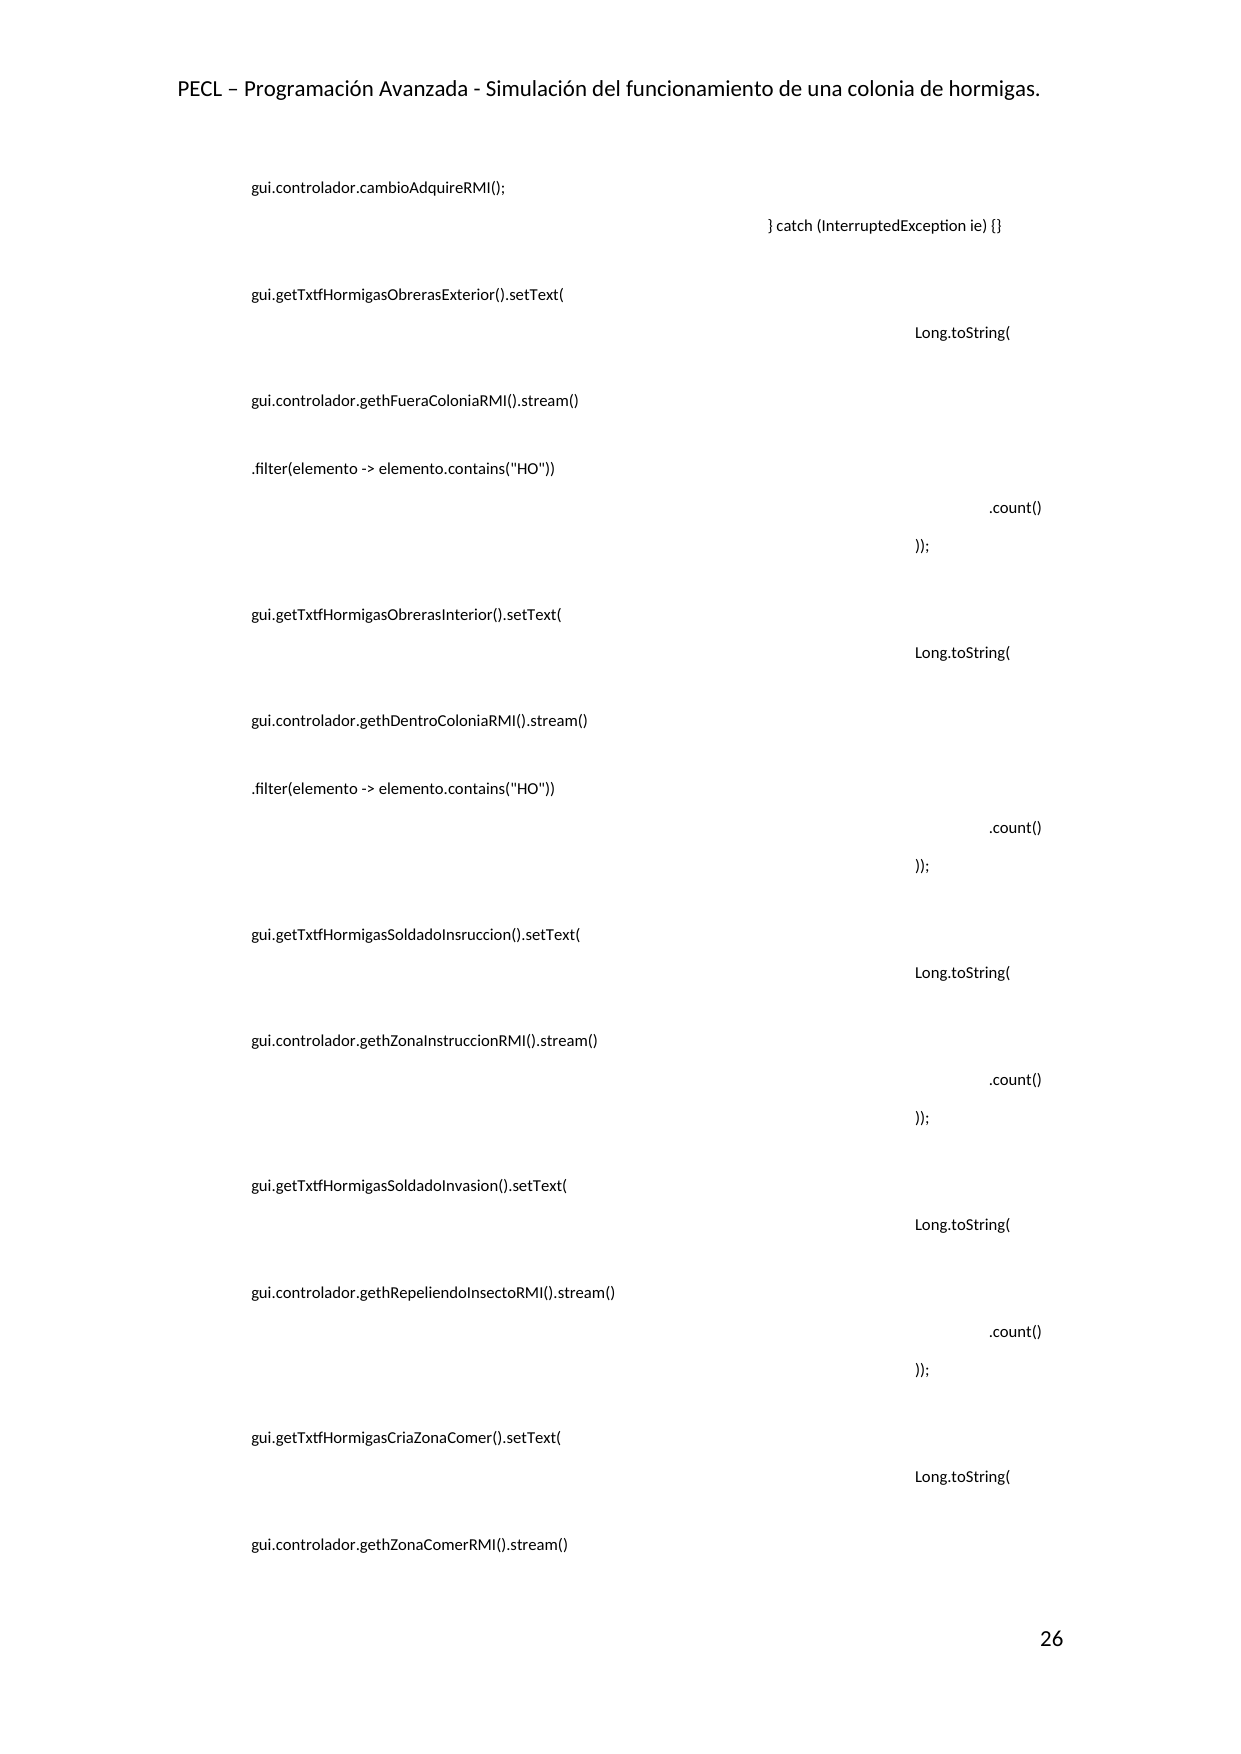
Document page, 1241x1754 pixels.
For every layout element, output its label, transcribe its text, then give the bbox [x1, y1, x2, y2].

text gui.controlador.gethFueraColoniaRMI().stream() [177, 361, 1063, 411]
text gui.controlador.gethZonaInstruccionRMI().stream() [177, 1001, 1063, 1051]
text .count() [177, 817, 1063, 837]
text .count() [177, 1069, 1063, 1089]
text gui.getTxtfHormigasSoldadoInsruccion().setText( [177, 894, 1063, 944]
text } catch (InterruptedException ie) {} [177, 216, 1063, 236]
text .filter(elemento -> elemento.contains("HO")) [177, 749, 1063, 799]
text )); [177, 856, 1063, 876]
text gui.controlador.gethRepeliendoInsectoRMI().stream() [177, 1253, 1063, 1303]
text gui.getTxtfHormigasObrerasExterior().setText( [177, 254, 1063, 304]
text .filter(elemento -> elemento.contains("HO")) [177, 429, 1063, 479]
text gui.getTxtfHormigasObrerasInterior().setText( [177, 574, 1063, 624]
text Long.toString( [177, 642, 1063, 663]
text Long.toString( [177, 1466, 1063, 1486]
text .count() [177, 497, 1063, 517]
text gui.controlador.gethZonaComerRMI().stream() [177, 1505, 1063, 1554]
text gui.getTxtfHormigasCriaZonaComer().setText( [177, 1398, 1063, 1448]
text .count() [177, 1321, 1063, 1341]
text gui.controlador.gethDentroColoniaRMI().stream() [177, 681, 1063, 731]
text )); [177, 536, 1063, 556]
text gui.controlador.cambioAdquireRMI(); [177, 148, 1063, 197]
text Long.toString( [177, 1214, 1063, 1234]
text Long.toString( [177, 962, 1063, 983]
text gui.getTxtfHormigasSoldadoInvasion().setText( [177, 1146, 1063, 1196]
text )); [177, 1108, 1063, 1128]
text )); [177, 1359, 1063, 1380]
text Long.toString( [177, 322, 1063, 343]
